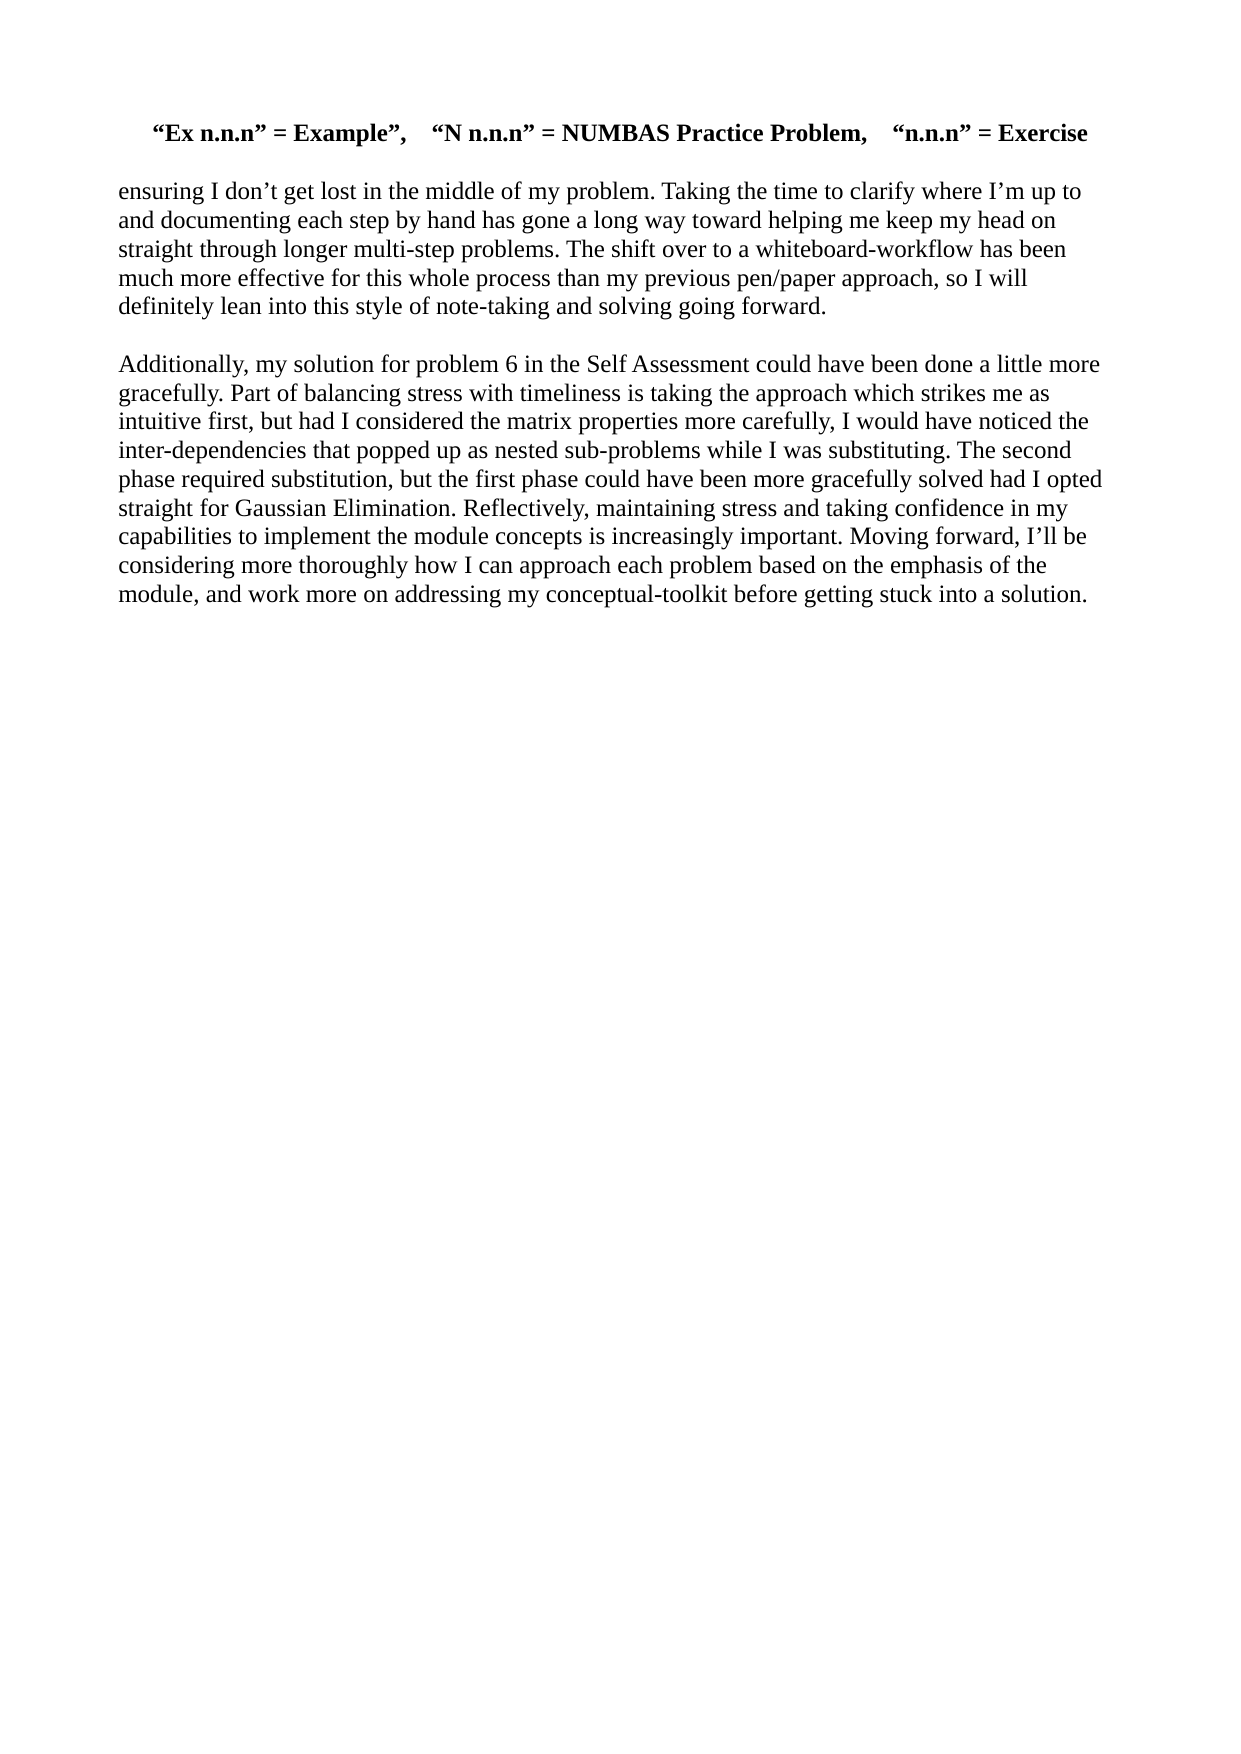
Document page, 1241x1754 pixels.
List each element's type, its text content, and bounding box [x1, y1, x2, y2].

text ensuring I don’t get lost in the middle of my problem. Taking the time to clarify where I’m up to and documenting each step by hand has gone a long way toward helping me keep my head on straight through longer multi-step problems. The shift over to a whiteboard-workflow has been much more effective for this whole process than my previous pen/paper approach, so I will definitely lean into this style of note-taking and solving going forward. [118, 176, 1122, 320]
text Additionally, my solution for problem 6 in the Self Assessment could have been done a little more gracefully. Part of balancing stress with timeliness is taking the approach which strikes me as intuitive first, but had I considered the matrix properties more carefully, I would have noticed the inter-dependencies that popped up as nested sub-problems while I was substituting. The second phase required substitution, but the first phase could have been more gracefully solved had I opted straight for Gaussian Elimination. Reflectively, maintaining stress and taking confidence in my capabilities to implement the module concepts is increasingly important. Moving forward, I’ll be considering more thoroughly how I can approach each problem based on the emphasis of the module, and work more on addressing my conceptual-toolkit before getting stuck into a solution. [118, 349, 1122, 608]
